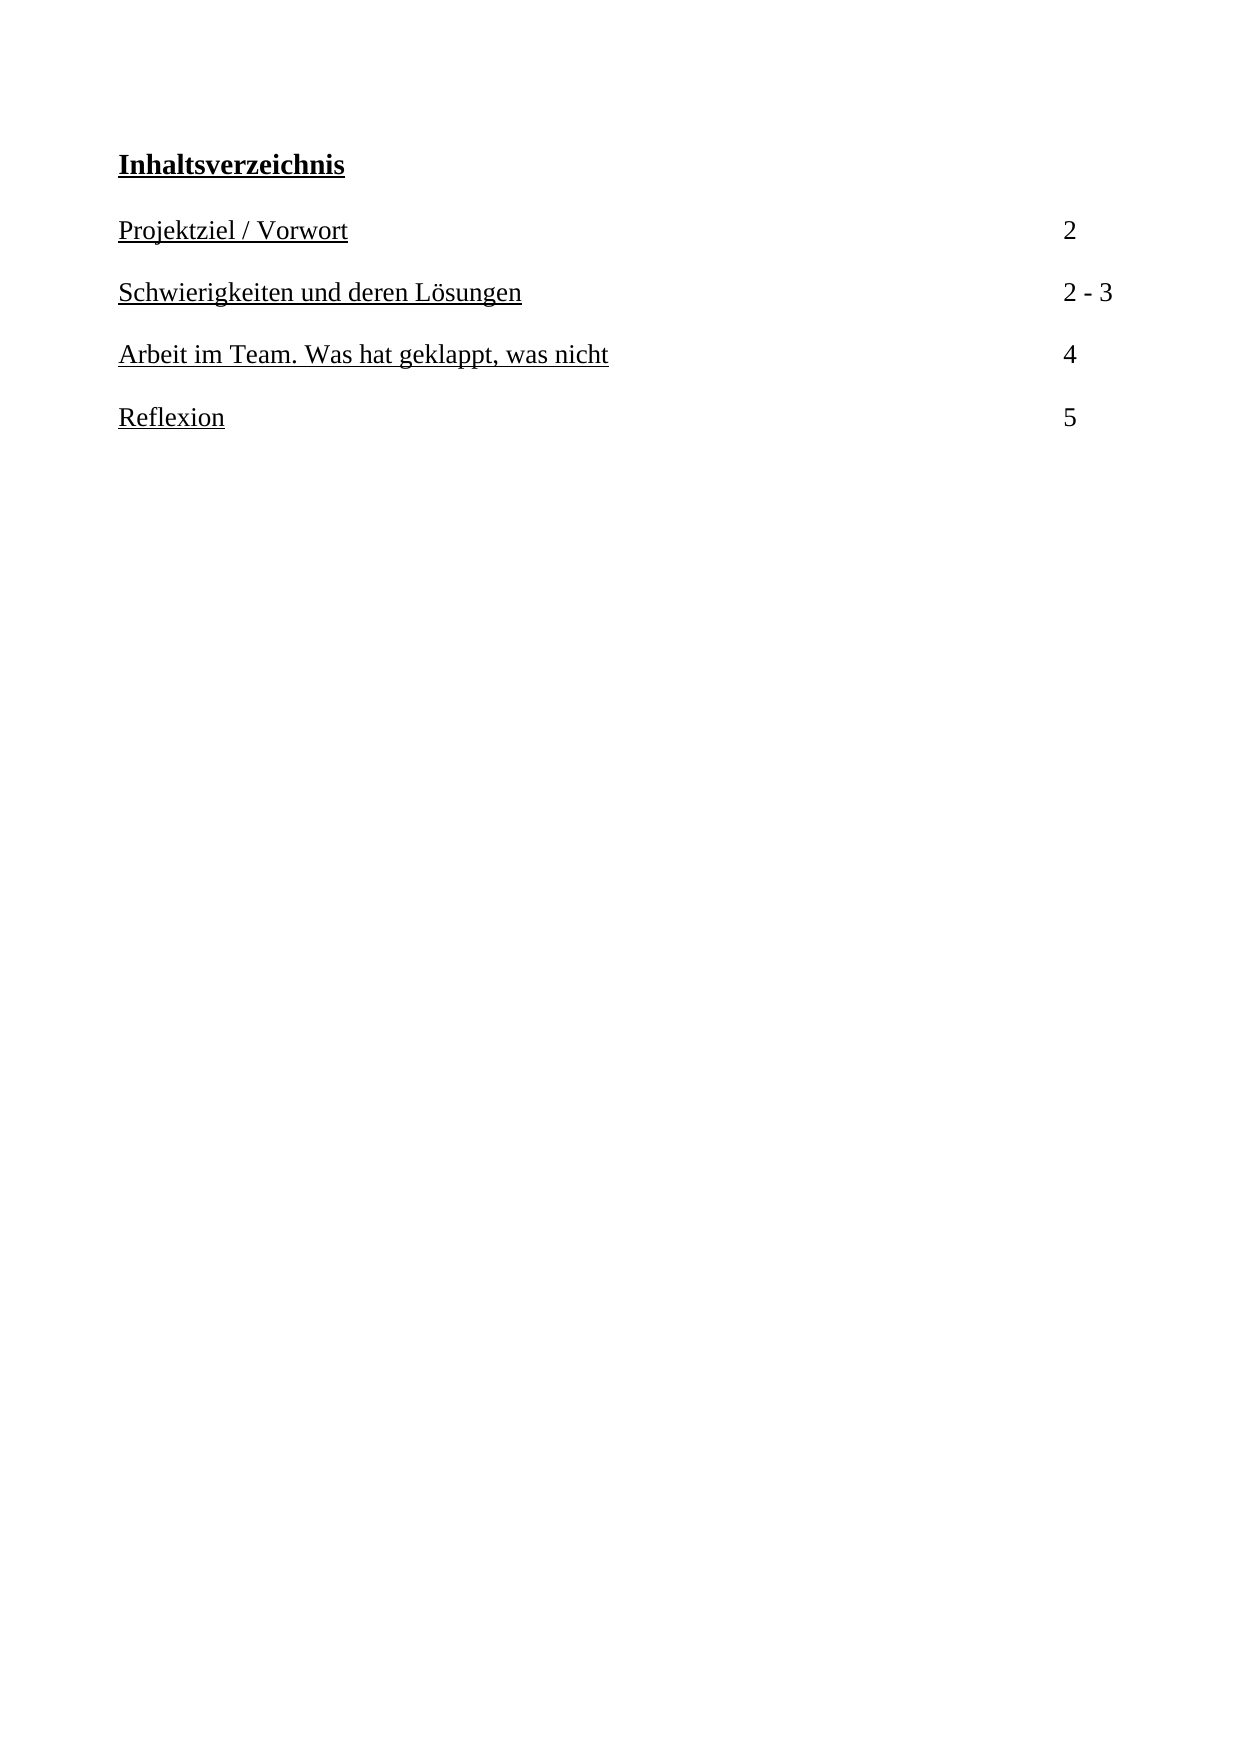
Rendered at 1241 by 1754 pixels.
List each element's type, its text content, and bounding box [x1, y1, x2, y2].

text Projektziel / Vorwort 2 [118, 214, 1122, 245]
text Arbeit im Team. Was hat geklappt, was nicht 4 [118, 338, 1122, 370]
text Schwierigkeiten und deren Lösungen 2 - 3 [118, 276, 1122, 307]
text Reflexion 5 [118, 401, 1122, 432]
text Inhaltsverzeichnis [118, 147, 1122, 180]
